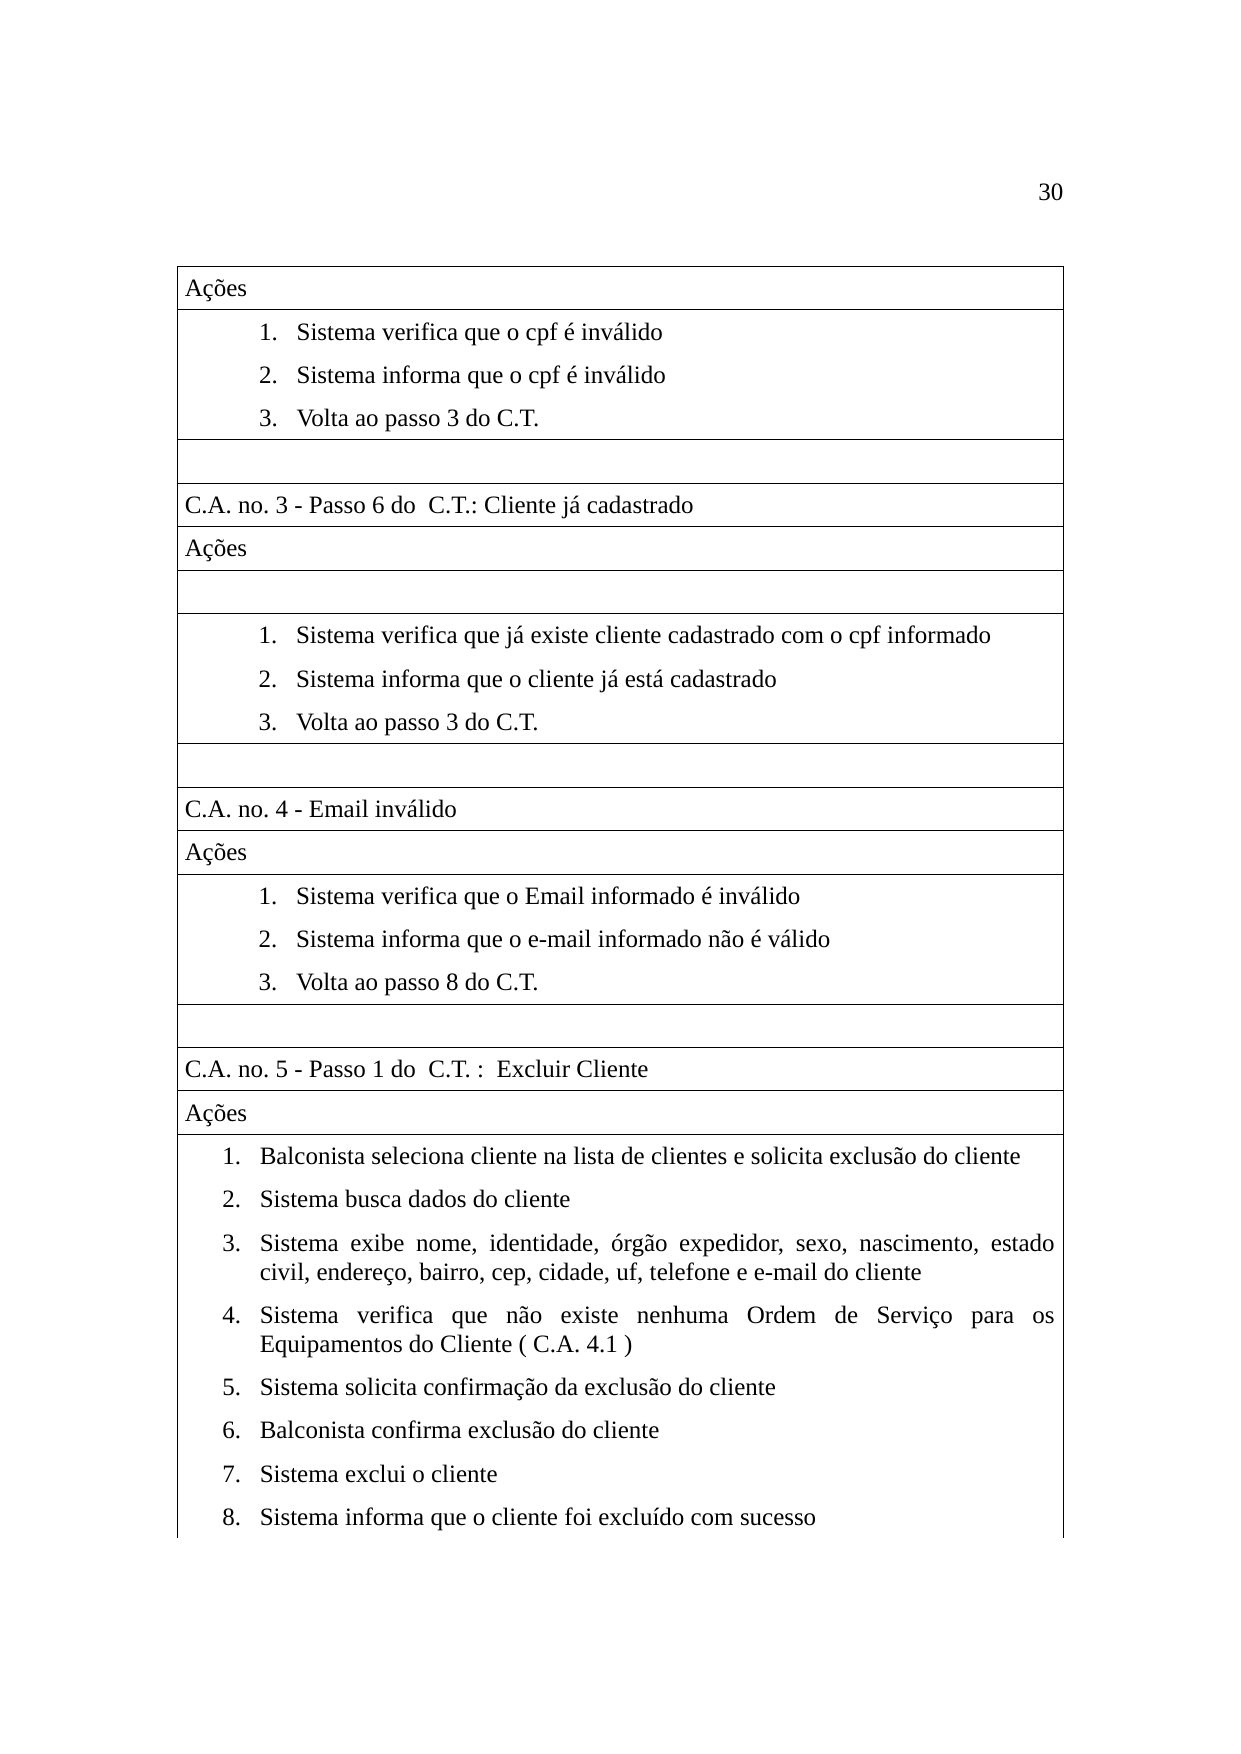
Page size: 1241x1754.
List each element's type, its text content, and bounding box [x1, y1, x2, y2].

table_cell Ações [178, 267, 1063, 309]
table_cell Volta ao passo 3 do C.T. [178, 700, 1063, 743]
table_cell Volta ao passo 8 do C.T. [178, 960, 1063, 1003]
table_cell [178, 1005, 1063, 1047]
table_cell Sistema verifica que o cpf é inválido [178, 310, 1063, 353]
table_cell [178, 440, 1063, 483]
table_cell Sistema solicita confirmação da exclusão do cliente [178, 1365, 1063, 1408]
table_cell C.A. no. 4 - Email inválido [178, 788, 1063, 830]
table_cell Sistema informa que o cpf é inválido [178, 353, 1063, 396]
table_cell Sistema exibe nome, identidade, órgão expedidor, sexo, nascimento, estado civil, endereço, bairro, cep, cidade, uf, telefone e e-mail do cliente [178, 1221, 1063, 1293]
table_cell Sistema verifica que não existe nenhuma Ordem de Serviço para os Equipamentos do Cliente ( C.A. 4.1 ) [178, 1293, 1063, 1365]
table_cell Sistema verifica que já existe cliente cadastrado com o cpf informado [178, 614, 1063, 656]
table_cell Sistema verifica que o Email informado é inválido [178, 875, 1063, 917]
table_cell Sistema exclui o cliente [178, 1451, 1063, 1495]
table_cell Volta ao passo 3 do C.T. [178, 396, 1063, 439]
table_cell Ações [178, 831, 1063, 873]
table_cell Balconista seleciona cliente na lista de clientes e solicita exclusão do cliente [178, 1135, 1063, 1177]
table_cell Sistema informa que o e-mail informado não é válido [178, 917, 1063, 960]
table_cell Sistema busca dados do cliente [178, 1177, 1063, 1221]
table_cell Ações [178, 1091, 1063, 1134]
table_cell [178, 571, 1063, 613]
table_cell C.A. no. 5 - Passo 1 do C.T. : Excluir Cliente [178, 1048, 1063, 1090]
table_cell C.A. no. 3 - Passo 6 do C.T.: Cliente já cadastrado [178, 484, 1063, 526]
table_cell [178, 744, 1063, 787]
table_cell Sistema informa que o cliente já está cadastrado [178, 656, 1063, 700]
table_cell Ações [178, 527, 1063, 569]
table_cell Balconista confirma exclusão do cliente [178, 1408, 1063, 1451]
table_cell Sistema informa que o cliente foi excluído com sucesso [178, 1495, 1063, 1538]
